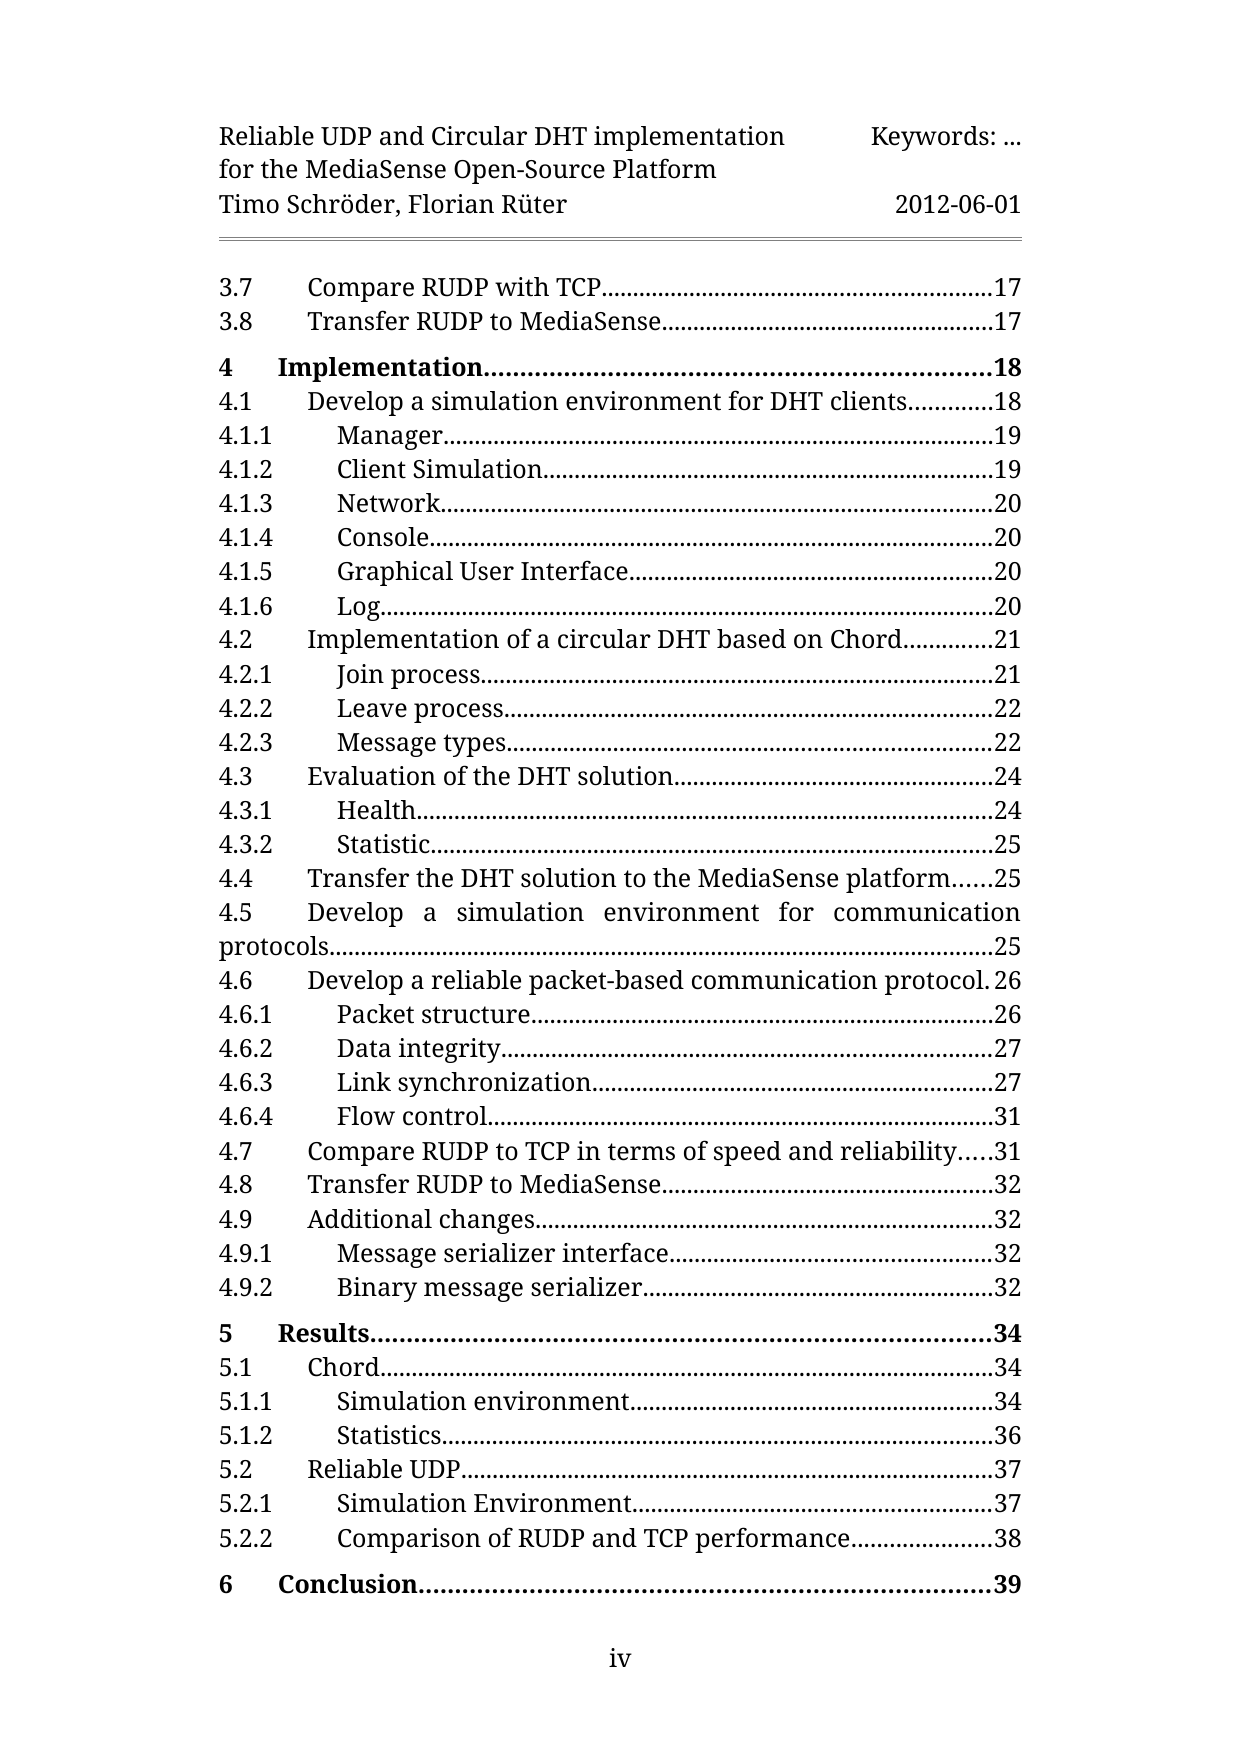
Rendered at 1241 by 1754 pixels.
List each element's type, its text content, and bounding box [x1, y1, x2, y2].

text 4.1 Develop a simulation environment for DHT clients 18 [218, 384, 1022, 418]
text 4.6.1 Packet structure 26 [218, 997, 1022, 1031]
text 4.1.3 Network 20 [218, 486, 1022, 520]
text 4.6.2 Data integrity 27 [218, 1031, 1022, 1065]
text 4.7 Compare RUDP to TCP in terms of speed and reliability 31 [218, 1133, 1022, 1167]
text 4.2.2 Leave process 22 [218, 690, 1022, 724]
text 5.2.2 Comparison of RUDP and TCP performance 38 [218, 1520, 1022, 1554]
text 5.1.2 Statistics 36 [218, 1418, 1022, 1452]
text 6 Conclusion 39 [218, 1567, 1022, 1601]
text 4.9 Additional changes 32 [218, 1201, 1022, 1235]
text 4.1.4 Console 20 [218, 520, 1022, 554]
text 4.3 Evaluation of the DHT solution 24 [218, 758, 1022, 792]
text 4.9.2 Binary message serializer 32 [218, 1269, 1022, 1303]
text 4.3.2 Statistic 25 [218, 827, 1022, 861]
text 4.8 Transfer RUDP to MediaSense 32 [218, 1167, 1022, 1201]
text 5 Results 34 [218, 1316, 1022, 1350]
text 4.9.1 Message serializer interface 32 [218, 1235, 1022, 1269]
text 4.2.1 Join process 21 [218, 656, 1022, 690]
text 4.6 Develop a reliable packet-based communication protocol 26 [218, 963, 1022, 997]
text 5.1.1 Simulation environment 34 [218, 1384, 1022, 1418]
text 3.7 Compare RUDP with TCP 17 [218, 269, 1022, 303]
text 4.2 Implementation of a circular DHT based on Chord 21 [218, 622, 1022, 656]
text 4.6.3 Link synchronization 27 [218, 1065, 1022, 1099]
text 5.2.1 Simulation Environment 37 [218, 1486, 1022, 1520]
text 4.1.6 Log 20 [218, 588, 1022, 622]
text 4.1.1 Manager 19 [218, 418, 1022, 452]
text 4.5 Develop a simulation environment for communication protocols 25 [218, 895, 1022, 963]
text 4.2.3 Message types 22 [218, 724, 1022, 758]
text 3.8 Transfer RUDP to MediaSense 17 [218, 303, 1022, 337]
text 5.1 Chord 34 [218, 1350, 1022, 1384]
text 4.3.1 Health 24 [218, 792, 1022, 827]
text 5.2 Reliable UDP 37 [218, 1452, 1022, 1486]
text 4.4 Transfer the DHT solution to the MediaSense platform 25 [218, 861, 1022, 895]
text 4.6.4 Flow control 31 [218, 1099, 1022, 1133]
text 4 Implementation 18 [218, 350, 1022, 384]
text 4.1.2 Client Simulation 19 [218, 452, 1022, 486]
text 4.1.5 Graphical User Interface 20 [218, 554, 1022, 588]
